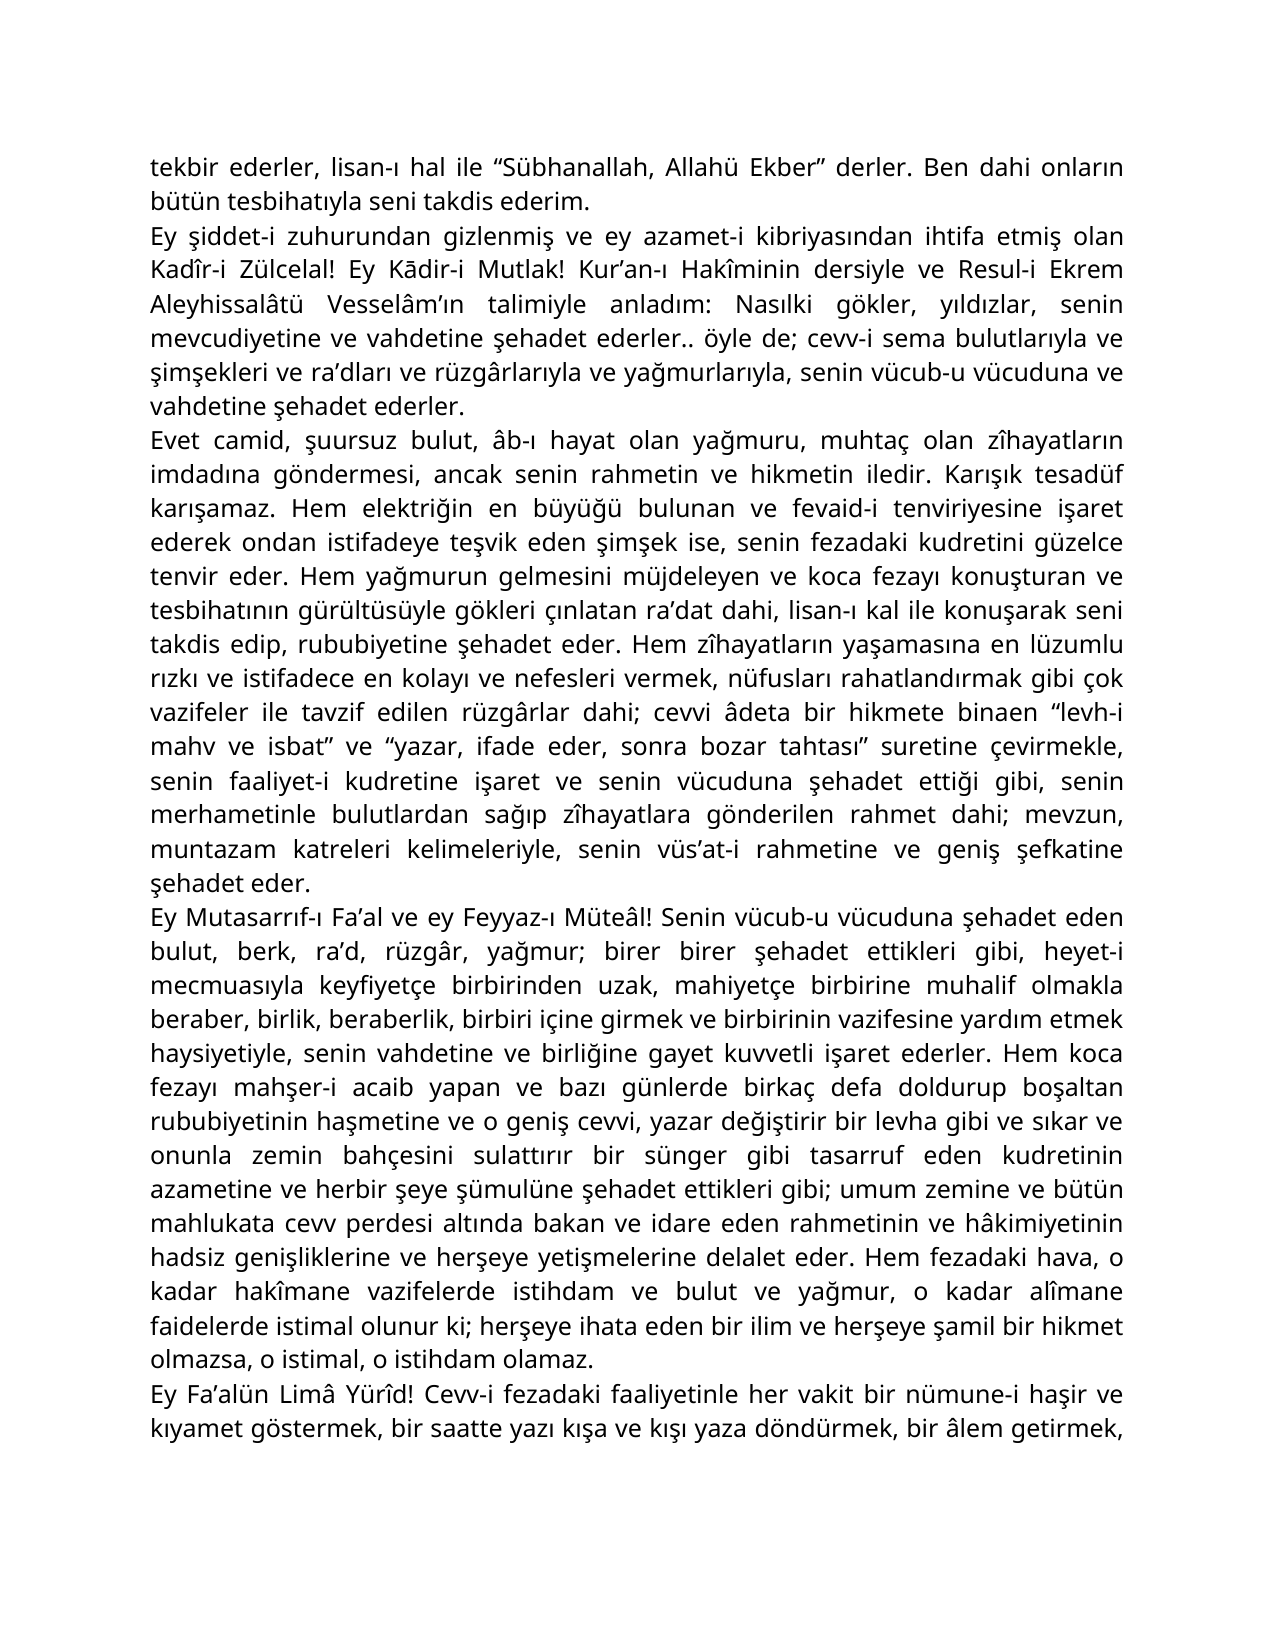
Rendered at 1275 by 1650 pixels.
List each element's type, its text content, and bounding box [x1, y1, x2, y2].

text Evet camid, şuursuz bulut, âb-ı hayat olan yağmuru, muhtaç olan zîhayatların imdadına göndermesi, ancak senin rahmetin ve hikmetin iledir. Karışık tesadüf karışamaz. Hem elektriğin en büyüğü bulunan ve fevaid-i tenviriyesine işaret ederek ondan istifadeye teşvik eden şimşek ise, senin fezadaki kudretini güzelce tenvir eder. Hem yağmurun gelmesini müjdeleyen ve koca fezayı konuşturan ve tesbihatının gürültüsüyle gökleri çınlatan ra’dat dahi, lisan-ı kal ile konuşarak seni takdis edip, rububiyetine şehadet eder. Hem zîhayatların yaşamasına en lüzumlu rızkı ve istifadece en kolayı ve nefesleri vermek, nüfusları rahatlandırmak gibi çok vazifeler ile tavzif edilen rüzgârlar dahi; cevvi âdeta bir hikmete binaen “levh-i mahv ve isbat” ve “yazar, ifade eder, sonra bozar tahtası” suretine çevirmekle, senin faaliyet-i kudretine işaret ve senin vücuduna şehadet ettiği gibi, senin merhametinle bulutlardan sağıp zîhayatlara gönderilen rahmet dahi; mevzun, muntazam katreleri kelimeleriyle, senin vüs’at-i rahmetine ve geniş şefkatine şehadet eder. [150, 422, 1125, 899]
text Ey Fa’alün Limâ Yürîd! Cevv-i fezadaki faaliyetinle her vakit bir nümune-i haşir ve kıyamet göstermek, bir saatte yazı kışa ve kışı yaza döndürmek, bir âlem getirmek, [150, 1376, 1125, 1444]
text tekbir ederler, lisan-ı hal ile “Sübhanallah, Allahü Ekber” derler. Ben dahi onların bütün tesbihatıyla seni takdis ederim. [150, 150, 1125, 218]
text Ey şiddet-i zuhurundan gizlenmiş ve ey azamet-i kibriyasından ihtifa etmiş olan Kadîr-i Zülcelal! Ey Kādir-i Mutlak! Kur’an-ı Hakîminin dersiyle ve Resul-i Ekrem Aleyhissalâtü Vesselâm’ın talimiyle anladım: Nasılki gökler, yıldızlar, senin mevcudiyetine ve vahdetine şehadet ederler.. öyle de; cevv-i sema bulutlarıyla ve şimşekleri ve ra’dları ve rüzgârlarıyla ve yağmurlarıyla, senin vücub-u vücuduna ve vahdetine şehadet ederler. [150, 218, 1125, 422]
text Ey Mutasarrıf-ı Fa’al ve ey Feyyaz-ı Müteâl! Senin vücub-u vücuduna şehadet eden bulut, berk, ra’d, rüzgâr, yağmur; birer birer şehadet ettikleri gibi, heyet-i mecmuasıyla keyfiyetçe birbirinden uzak, mahiyetçe birbirine muhalif olmakla beraber, birlik, beraberlik, birbiri içine girmek ve birbirinin vazifesine yardım etmek haysiyetiyle, senin vahdetine ve birliğine gayet kuvvetli işaret ederler. Hem koca fezayı mahşer-i acaib yapan ve bazı günlerde birkaç defa doldurup boşaltan rububiyetinin haşmetine ve o geniş cevvi, yazar değiştirir bir levha gibi ve sıkar ve onunla zemin bahçesini sulattırır bir sünger gibi tasarruf eden kudretinin azametine ve herbir şeye şümulüne şehadet ettikleri gibi; umum zemine ve bütün mahlukata cevv perdesi altında bakan ve idare eden rahmetinin ve hâkimiyetinin hadsiz genişliklerine ve herşeye yetişmelerine delalet eder. Hem fezadaki hava, o kadar hakîmane vazifelerde istihdam ve bulut ve yağmur, o kadar alîmane faidelerde istimal olunur ki; herşeye ihata eden bir ilim ve herşeye şamil bir hikmet olmazsa, o istimal, o istihdam olamaz. [150, 899, 1125, 1376]
